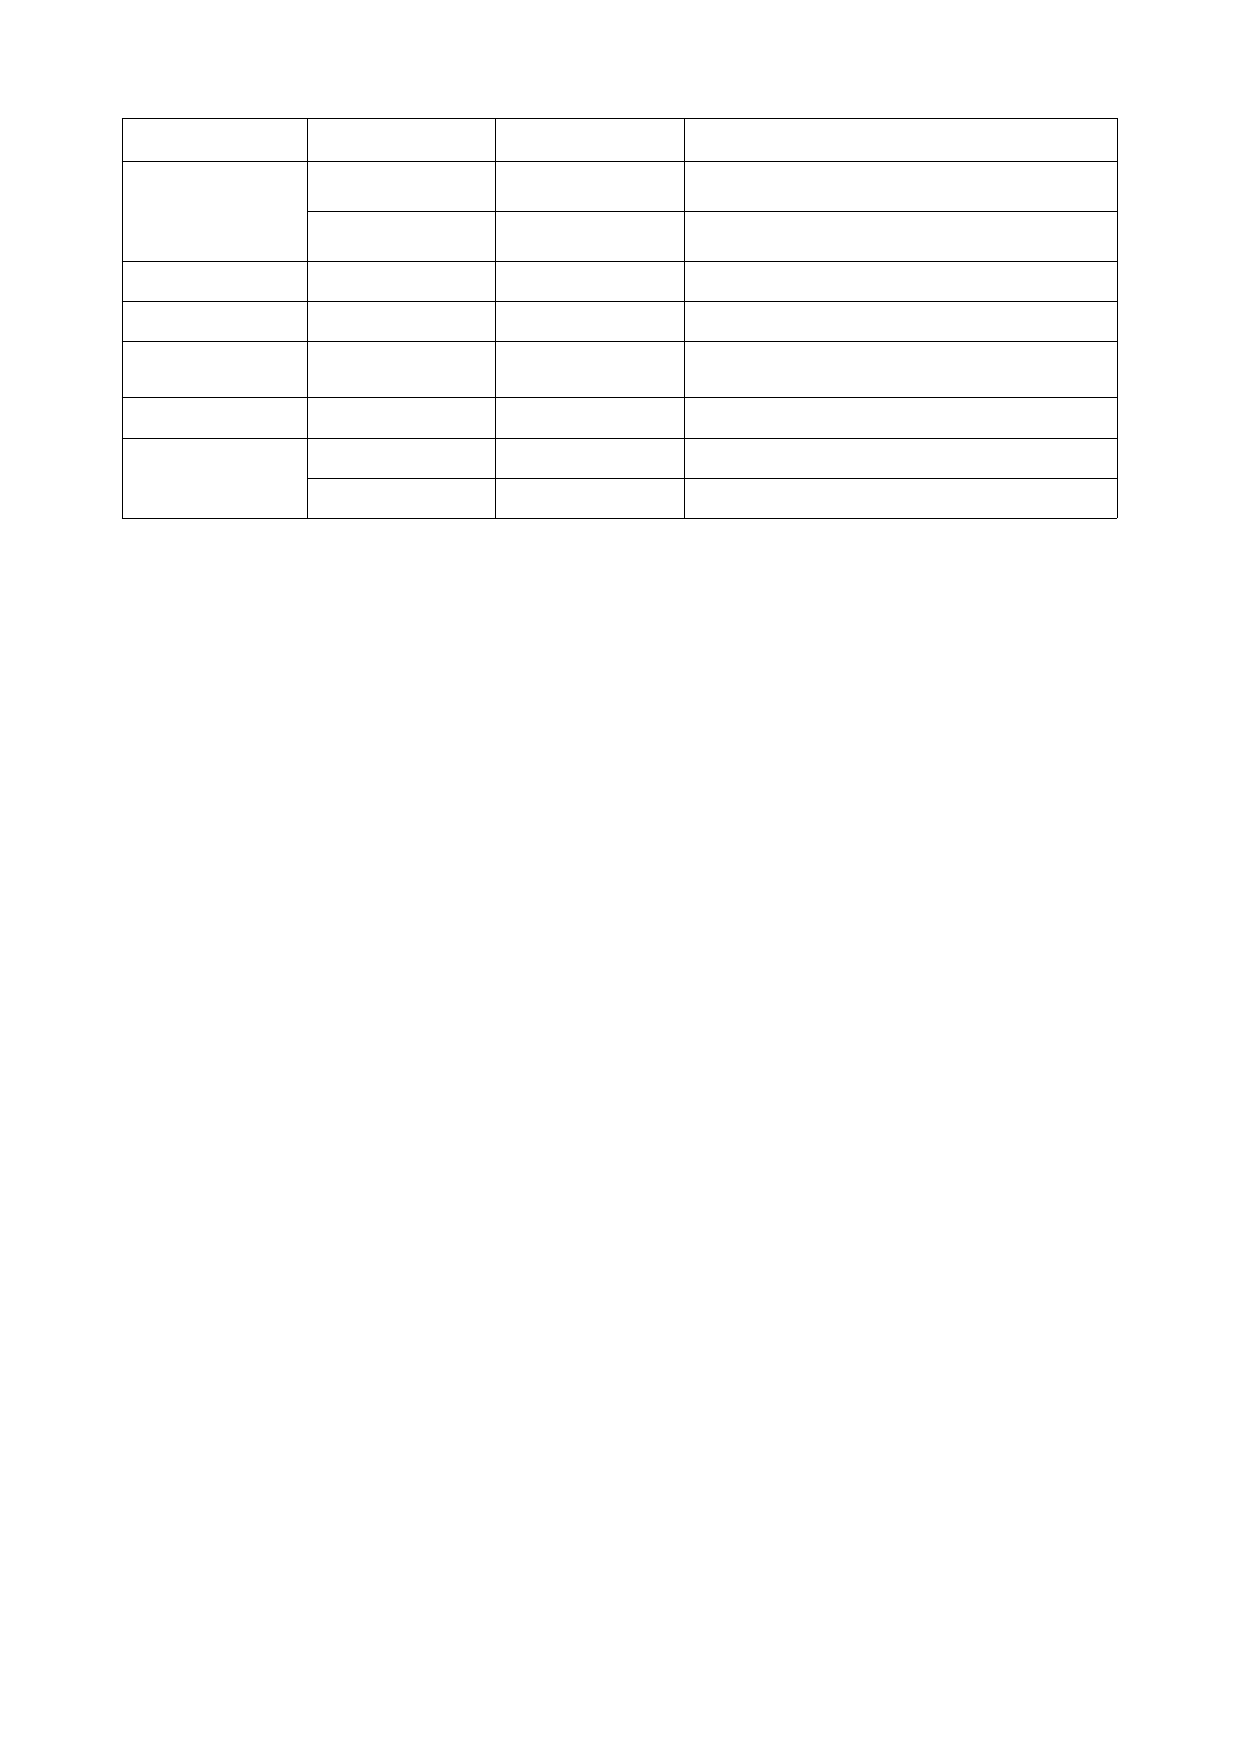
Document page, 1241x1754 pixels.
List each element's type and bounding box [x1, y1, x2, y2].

table_cell [685, 302, 1117, 341]
table_cell [685, 262, 1117, 301]
table_cell [496, 162, 684, 211]
table_cell [496, 342, 684, 397]
table_cell [308, 302, 495, 341]
table_cell [123, 439, 307, 518]
table_cell [308, 162, 495, 211]
table_cell [123, 262, 307, 301]
table_cell [496, 212, 684, 261]
table_cell [685, 119, 1117, 161]
table_cell [685, 212, 1117, 261]
table_cell [685, 162, 1117, 211]
table_cell [308, 439, 495, 478]
table_cell [496, 479, 684, 518]
table_cell [685, 479, 1117, 518]
table_cell [685, 398, 1117, 437]
table_cell [308, 479, 495, 518]
table_cell [308, 212, 495, 261]
table_cell [496, 398, 684, 437]
table_cell [496, 302, 684, 341]
table_cell [496, 439, 684, 478]
table_cell [123, 398, 307, 437]
table_cell [123, 119, 307, 161]
table_cell [496, 119, 684, 161]
table_cell [496, 262, 684, 301]
table_cell [685, 439, 1117, 478]
table_cell [308, 119, 495, 161]
table_cell [308, 342, 495, 397]
table_cell [308, 398, 495, 437]
table_cell [308, 262, 495, 301]
table_cell [123, 302, 307, 341]
table_cell [685, 342, 1117, 397]
table_cell [123, 162, 307, 261]
table_cell [123, 342, 307, 397]
